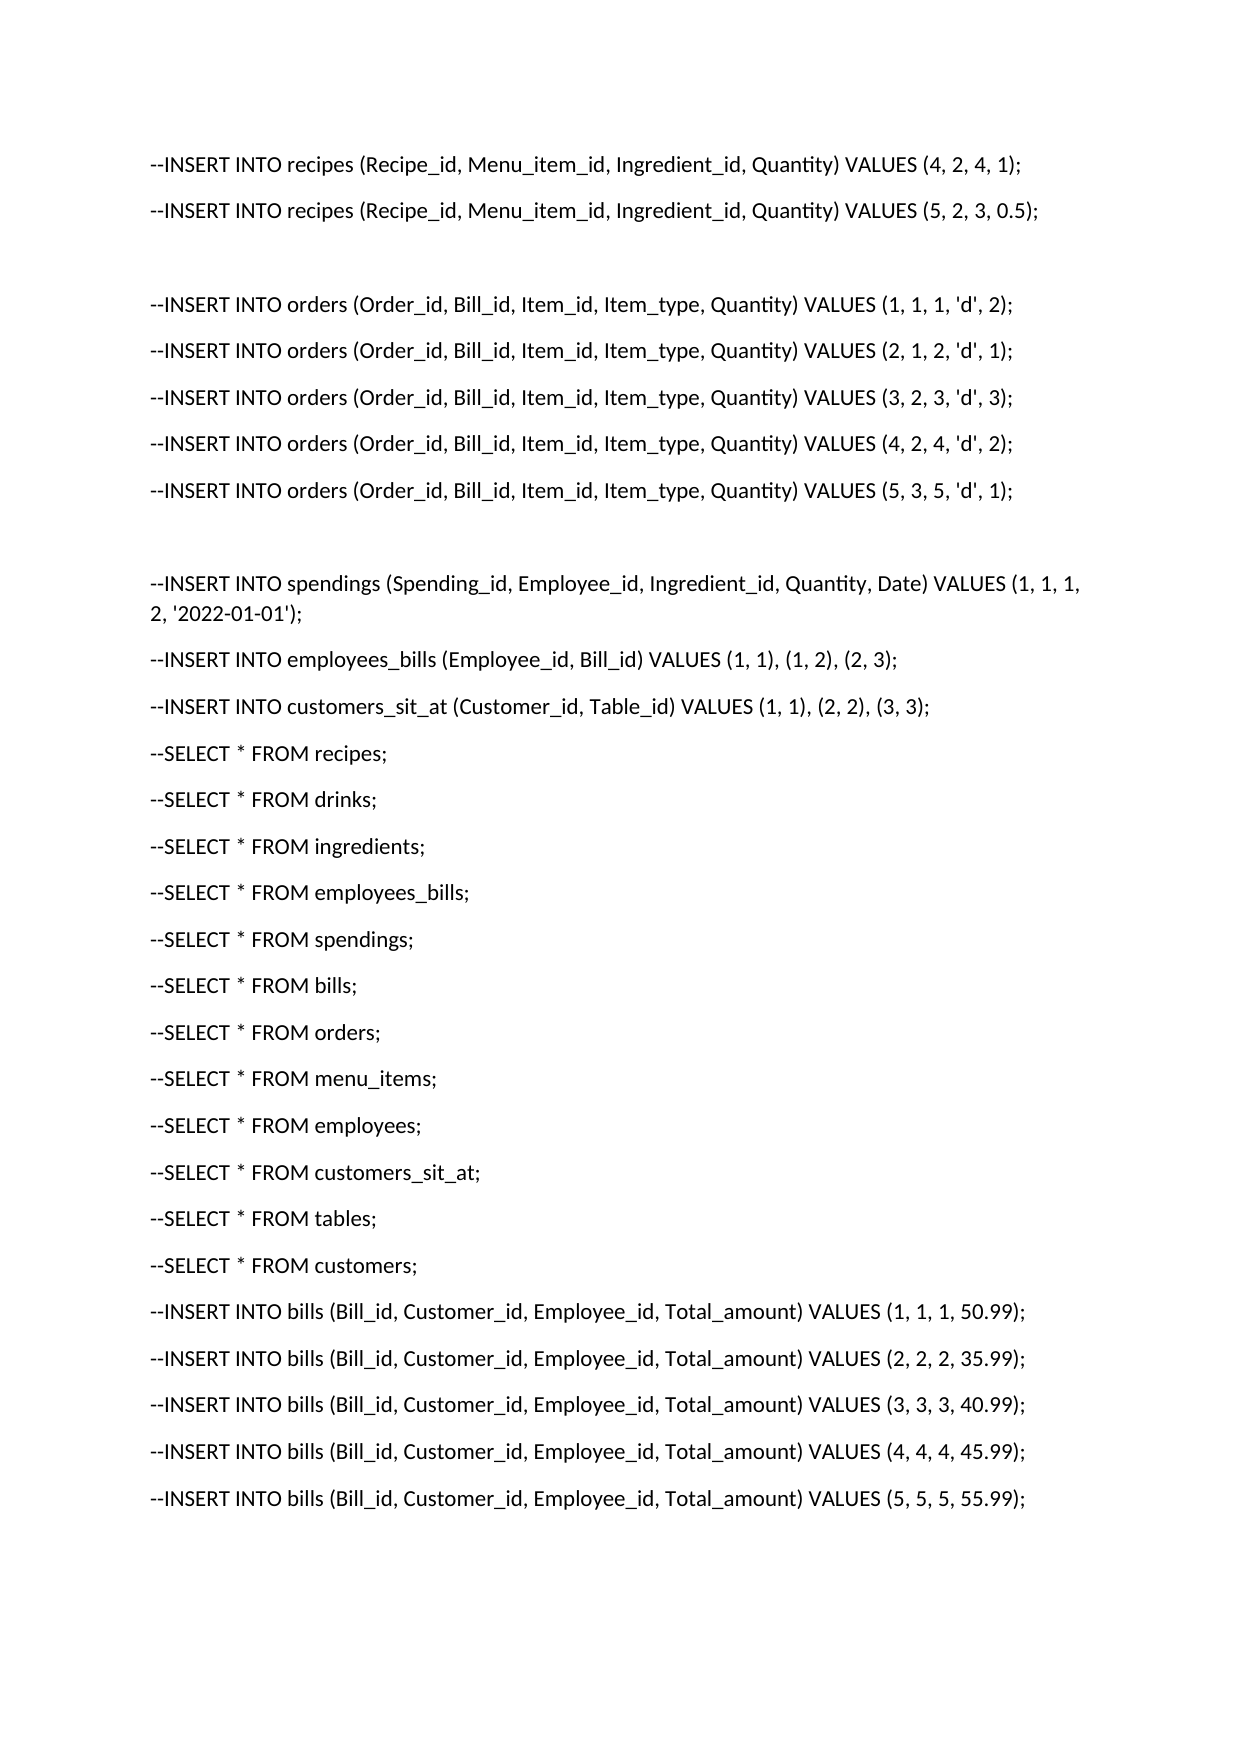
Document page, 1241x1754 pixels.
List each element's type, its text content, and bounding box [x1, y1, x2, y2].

text --INSERT INTO orders (Order_id, Bill_id, Item_id, Item_type, Quantity) VALUES (2, 1, 2, 'd', 1); [150, 336, 1090, 364]
text --SELECT * FROM employees_bills; [150, 878, 1090, 906]
text --INSERT INTO orders (Order_id, Bill_id, Item_id, Item_type, Quantity) VALUES (3, 2, 3, 'd', 3); [150, 383, 1090, 411]
text --SELECT * FROM orders; [150, 1018, 1090, 1046]
text --SELECT * FROM bills; [150, 971, 1090, 999]
text --INSERT INTO spendings (Spending_id, Employee_id, Ingredient_id, Quantity, Date) VALUES (1, 1, 1, 2, '2022-01-01'); [150, 569, 1090, 627]
text --SELECT * FROM customers; [150, 1251, 1090, 1279]
text --INSERT INTO orders (Order_id, Bill_id, Item_id, Item_type, Quantity) VALUES (1, 1, 1, 'd', 2); [150, 290, 1090, 318]
text --SELECT * FROM spendings; [150, 925, 1090, 953]
text --INSERT INTO customers_sit_at (Customer_id, Table_id) VALUES (1, 1), (2, 2), (3, 3); [150, 692, 1090, 720]
text --INSERT INTO bills (Bill_id, Customer_id, Employee_id, Total_amount) VALUES (5, 5, 5, 55.99); [150, 1484, 1090, 1512]
text --SELECT * FROM customers_sit_at; [150, 1158, 1090, 1186]
text --INSERT INTO bills (Bill_id, Customer_id, Employee_id, Total_amount) VALUES (4, 4, 4, 45.99); [150, 1437, 1090, 1465]
text --SELECT * FROM tables; [150, 1204, 1090, 1232]
text --INSERT INTO bills (Bill_id, Customer_id, Employee_id, Total_amount) VALUES (1, 1, 1, 50.99); [150, 1297, 1090, 1325]
text --SELECT * FROM menu_items; [150, 1064, 1090, 1093]
text --SELECT * FROM recipes; [150, 739, 1090, 767]
text --SELECT * FROM ingredients; [150, 832, 1090, 860]
text --INSERT INTO recipes (Recipe_id, Menu_item_id, Ingredient_id, Quantity) VALUES (4, 2, 4, 1); [150, 150, 1090, 178]
text --INSERT INTO orders (Order_id, Bill_id, Item_id, Item_type, Quantity) VALUES (4, 2, 4, 'd', 2); [150, 429, 1090, 457]
text --INSERT INTO orders (Order_id, Bill_id, Item_id, Item_type, Quantity) VALUES (5, 3, 5, 'd', 1); [150, 476, 1090, 504]
text --INSERT INTO bills (Bill_id, Customer_id, Employee_id, Total_amount) VALUES (3, 3, 3, 40.99); [150, 1391, 1090, 1418]
text --SELECT * FROM drinks; [150, 785, 1090, 813]
text --INSERT INTO employees_bills (Employee_id, Bill_id) VALUES (1, 1), (1, 2), (2, 3); [150, 646, 1090, 673]
text --INSERT INTO recipes (Recipe_id, Menu_item_id, Ingredient_id, Quantity) VALUES (5, 2, 3, 0.5); [150, 197, 1090, 224]
text --SELECT * FROM employees; [150, 1111, 1090, 1139]
text --INSERT INTO bills (Bill_id, Customer_id, Employee_id, Total_amount) VALUES (2, 2, 2, 35.99); [150, 1344, 1090, 1372]
